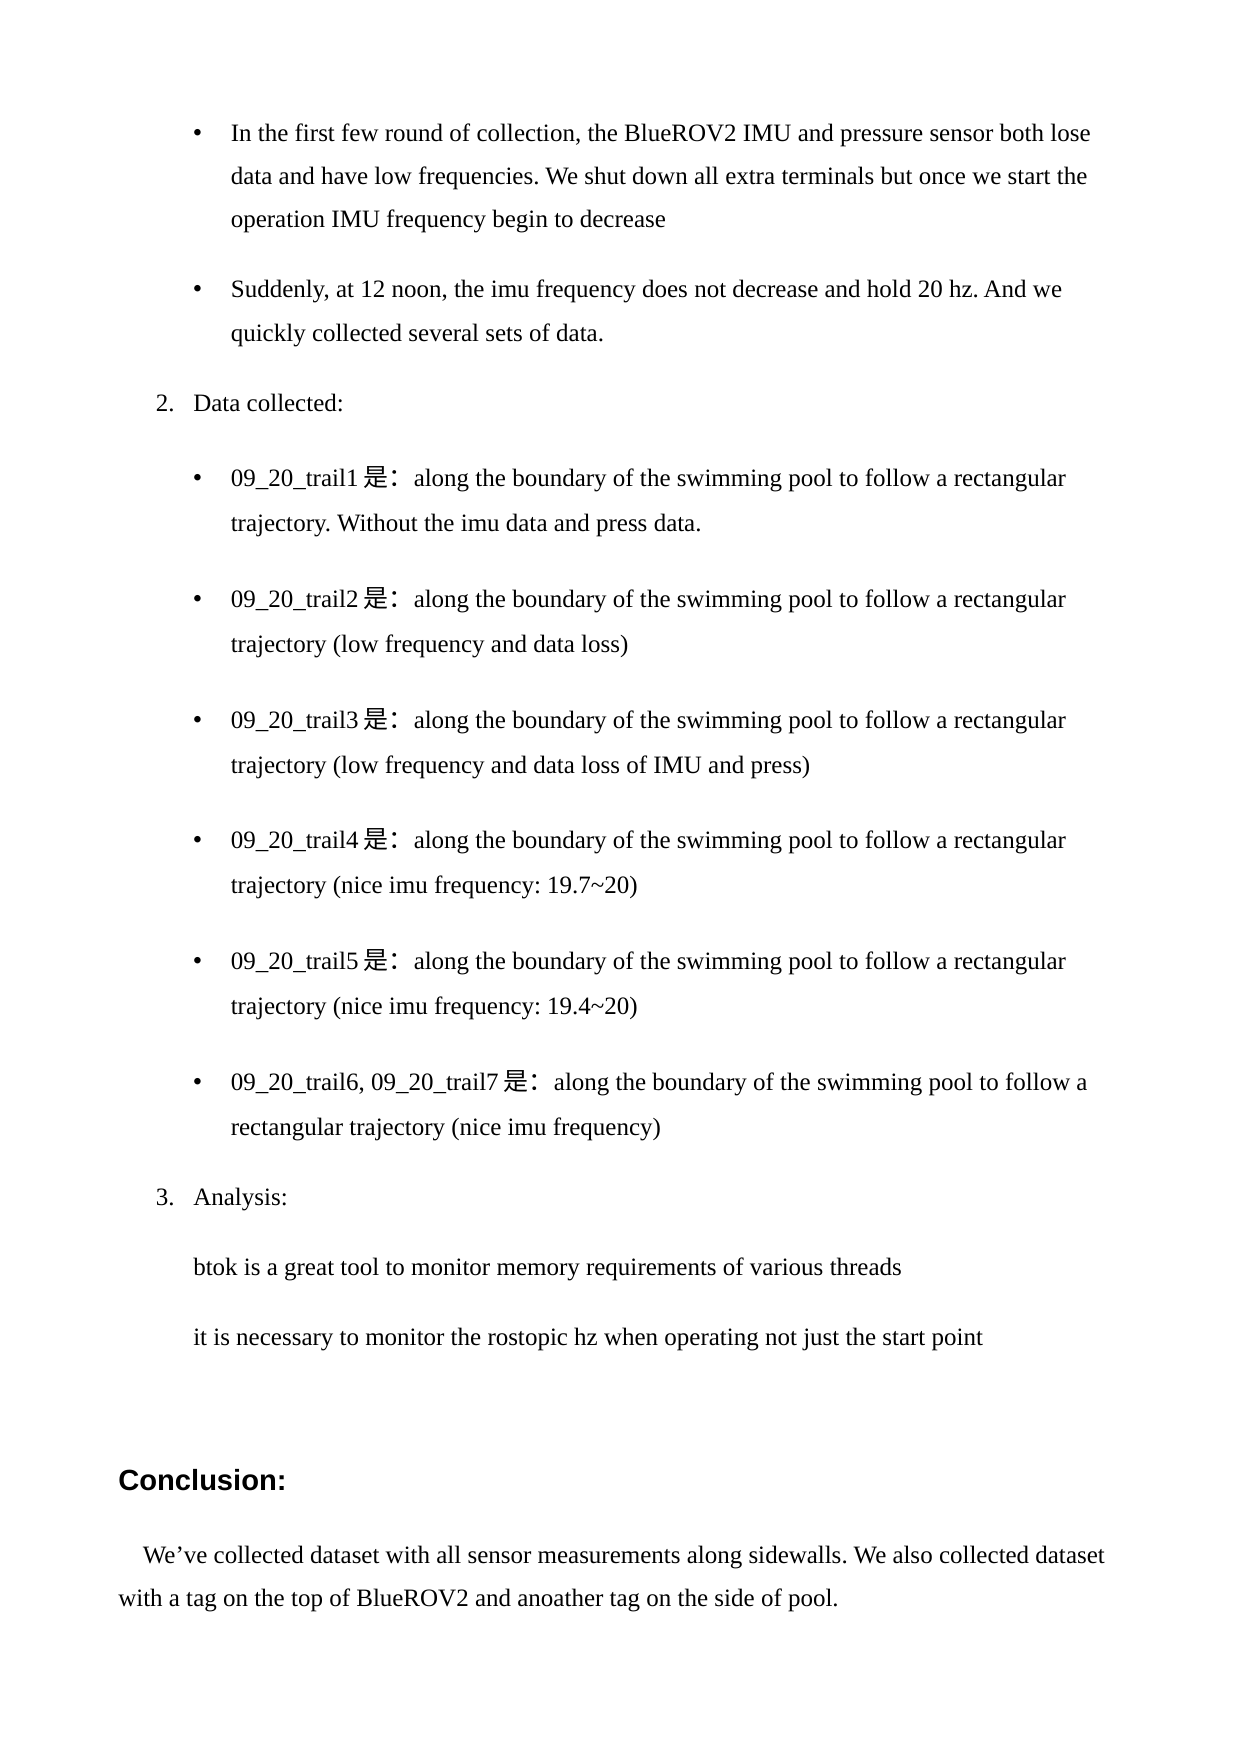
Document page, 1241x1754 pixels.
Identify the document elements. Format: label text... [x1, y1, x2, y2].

text We’ve collected dataset with all sensor measurements along sidewalls. We also collected dataset with a tag on the top of BlueROV2 and anoather tag on the side of pool. [118, 1540, 1122, 1612]
list 09_20_trail3是：along the boundary of the swimming pool to follow a rectangular trajectory (low frequency and data loss of IMU and press) [193, 699, 1122, 779]
list 09_20_trail1是：along the boundary of the swimming pool to follow a rectangular trajectory. Without the imu data and press data. [193, 458, 1122, 537]
list 09_20_trail2是：along the boundary of the swimming pool to follow a rectangular trajectory (low frequency and data loss) [193, 578, 1122, 658]
list 09_20_trail5是：along the boundary of the swimming pool to follow a rectangular trajectory (nice imu frequency: 19.4~20) [193, 941, 1122, 1020]
list btok is a great tool to monitor memory requirements of various threads [156, 1252, 1122, 1281]
list Suddenly, at 12 noon, the imu frequency does not decrease and hold 20 hz. And we quickly collected several sets of data. [193, 274, 1122, 346]
list Analysis: [156, 1182, 1122, 1211]
list In the first few round of collection, the BlueROV2 IMU and pressure sensor both lose data and have low frequencies. We shut down all extra terminals but once we start the operation IMU frequency begin to decrease [193, 118, 1122, 233]
text Conclusion: [118, 1463, 1122, 1496]
list 09_20_trail6, 09_20_trail7是：along the boundary of the swimming pool to follow a rectangular trajectory (nice imu frequency) [193, 1061, 1122, 1141]
list Data collected: [156, 388, 1122, 416]
list it is necessary to monitor the rostopic hz when operating not just the start point [156, 1322, 1122, 1351]
list 09_20_trail4是：along the boundary of the swimming pool to follow a rectangular trajectory (nice imu frequency: 19.7~20) [193, 820, 1122, 899]
